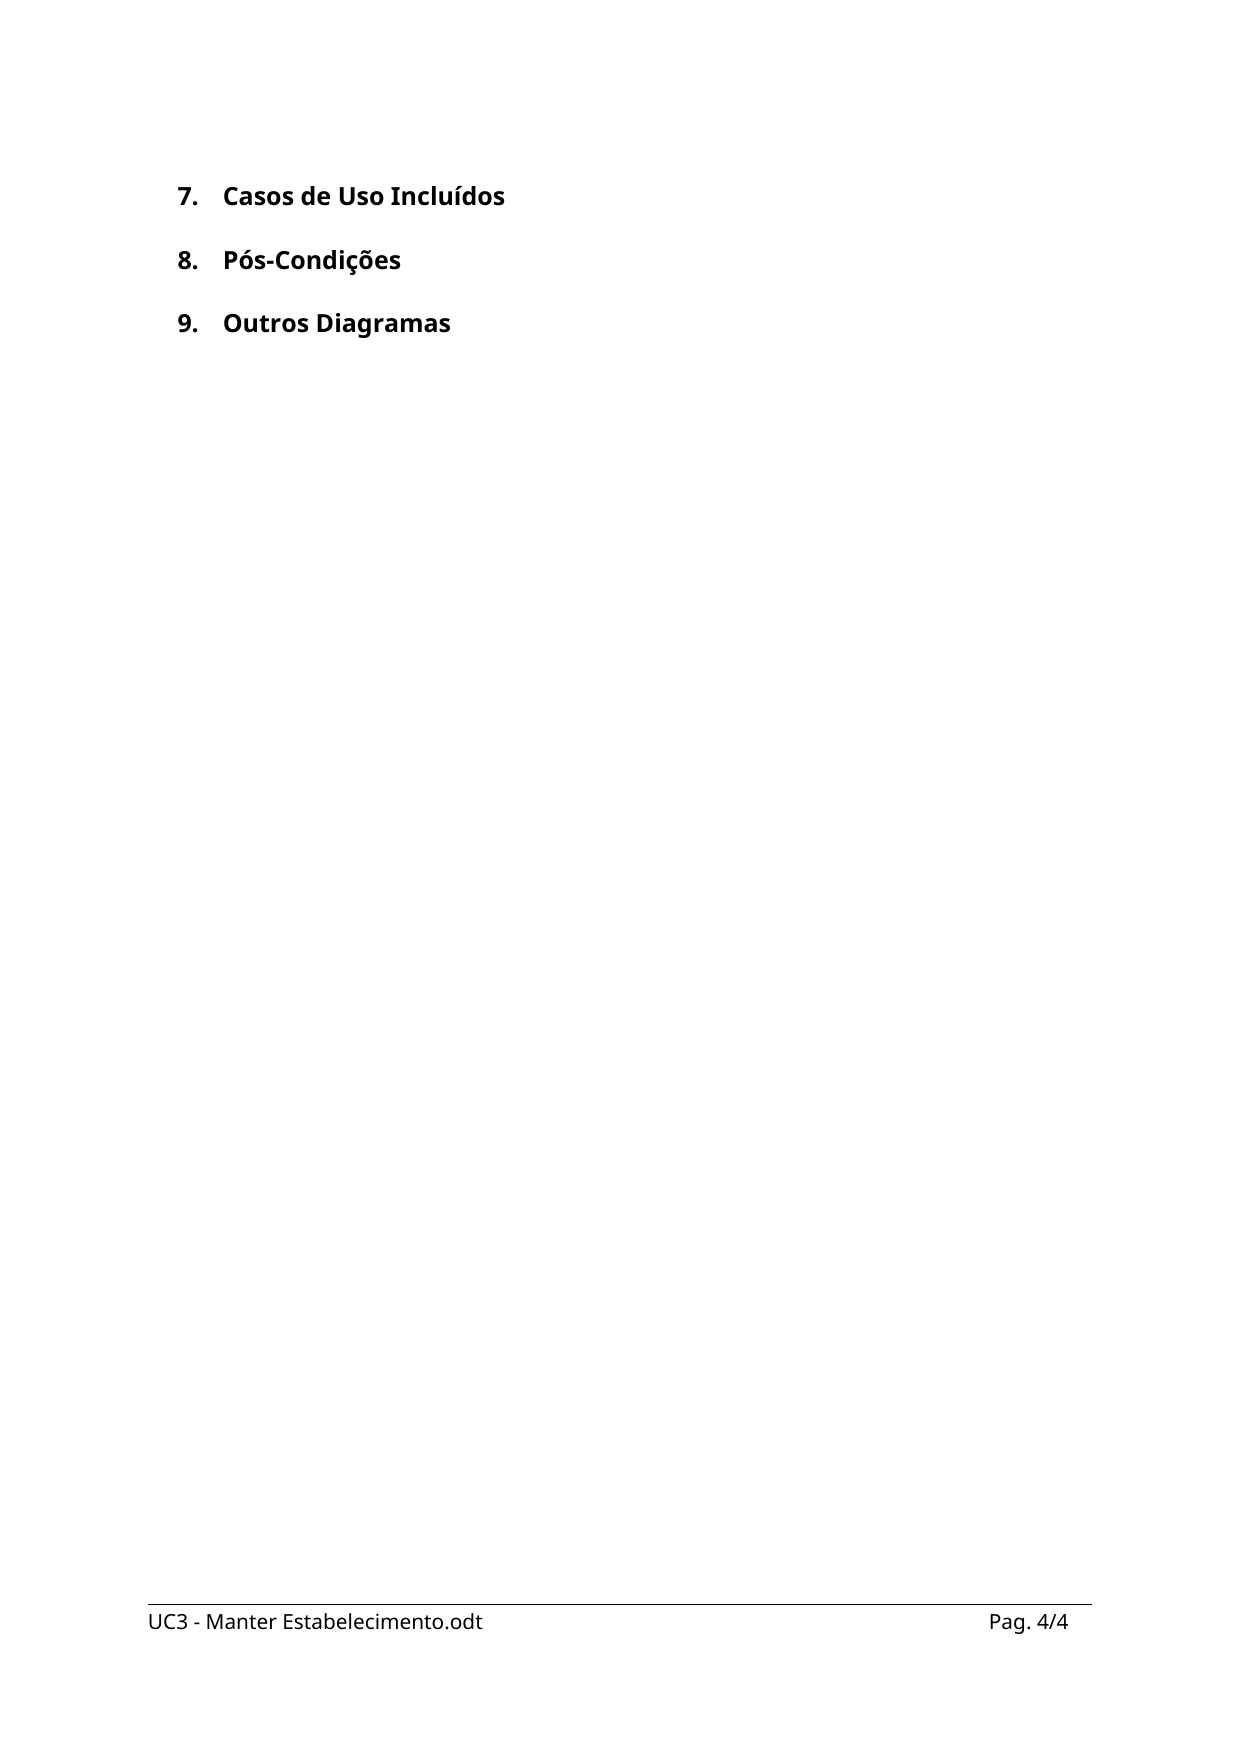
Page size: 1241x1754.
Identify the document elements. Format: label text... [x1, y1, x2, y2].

subtitle Outros Diagramas [148, 306, 1092, 340]
subtitle Casos de Uso Incluídos [148, 179, 1092, 213]
subtitle Pós-Condições [148, 242, 1092, 277]
